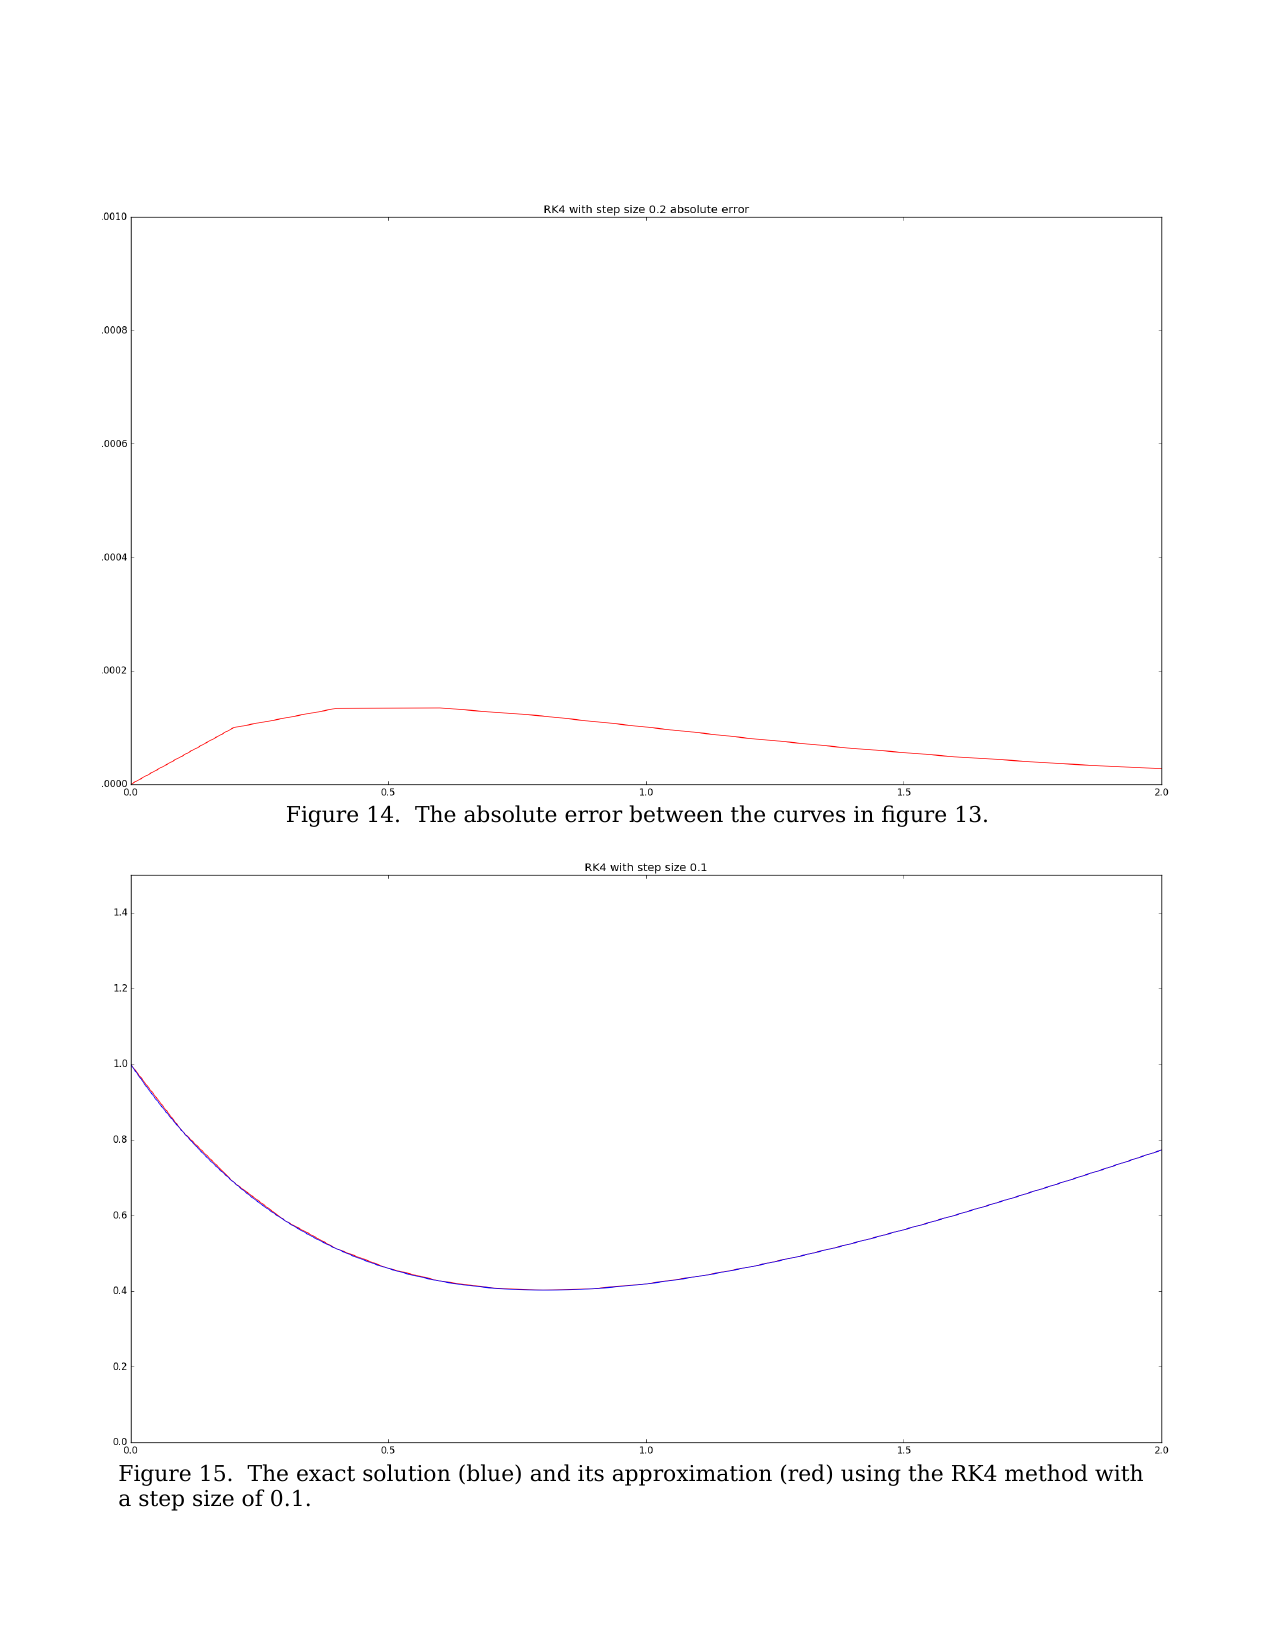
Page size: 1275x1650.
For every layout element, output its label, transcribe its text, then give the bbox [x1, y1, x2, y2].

text Figure 14. The absolute error between the curves in figure 13. [118, 803, 1157, 828]
text Figure 15. The exact solution (blue) and its approximation (red) using the RK4 method with a step size of 0.1. [118, 1461, 1157, 1512]
